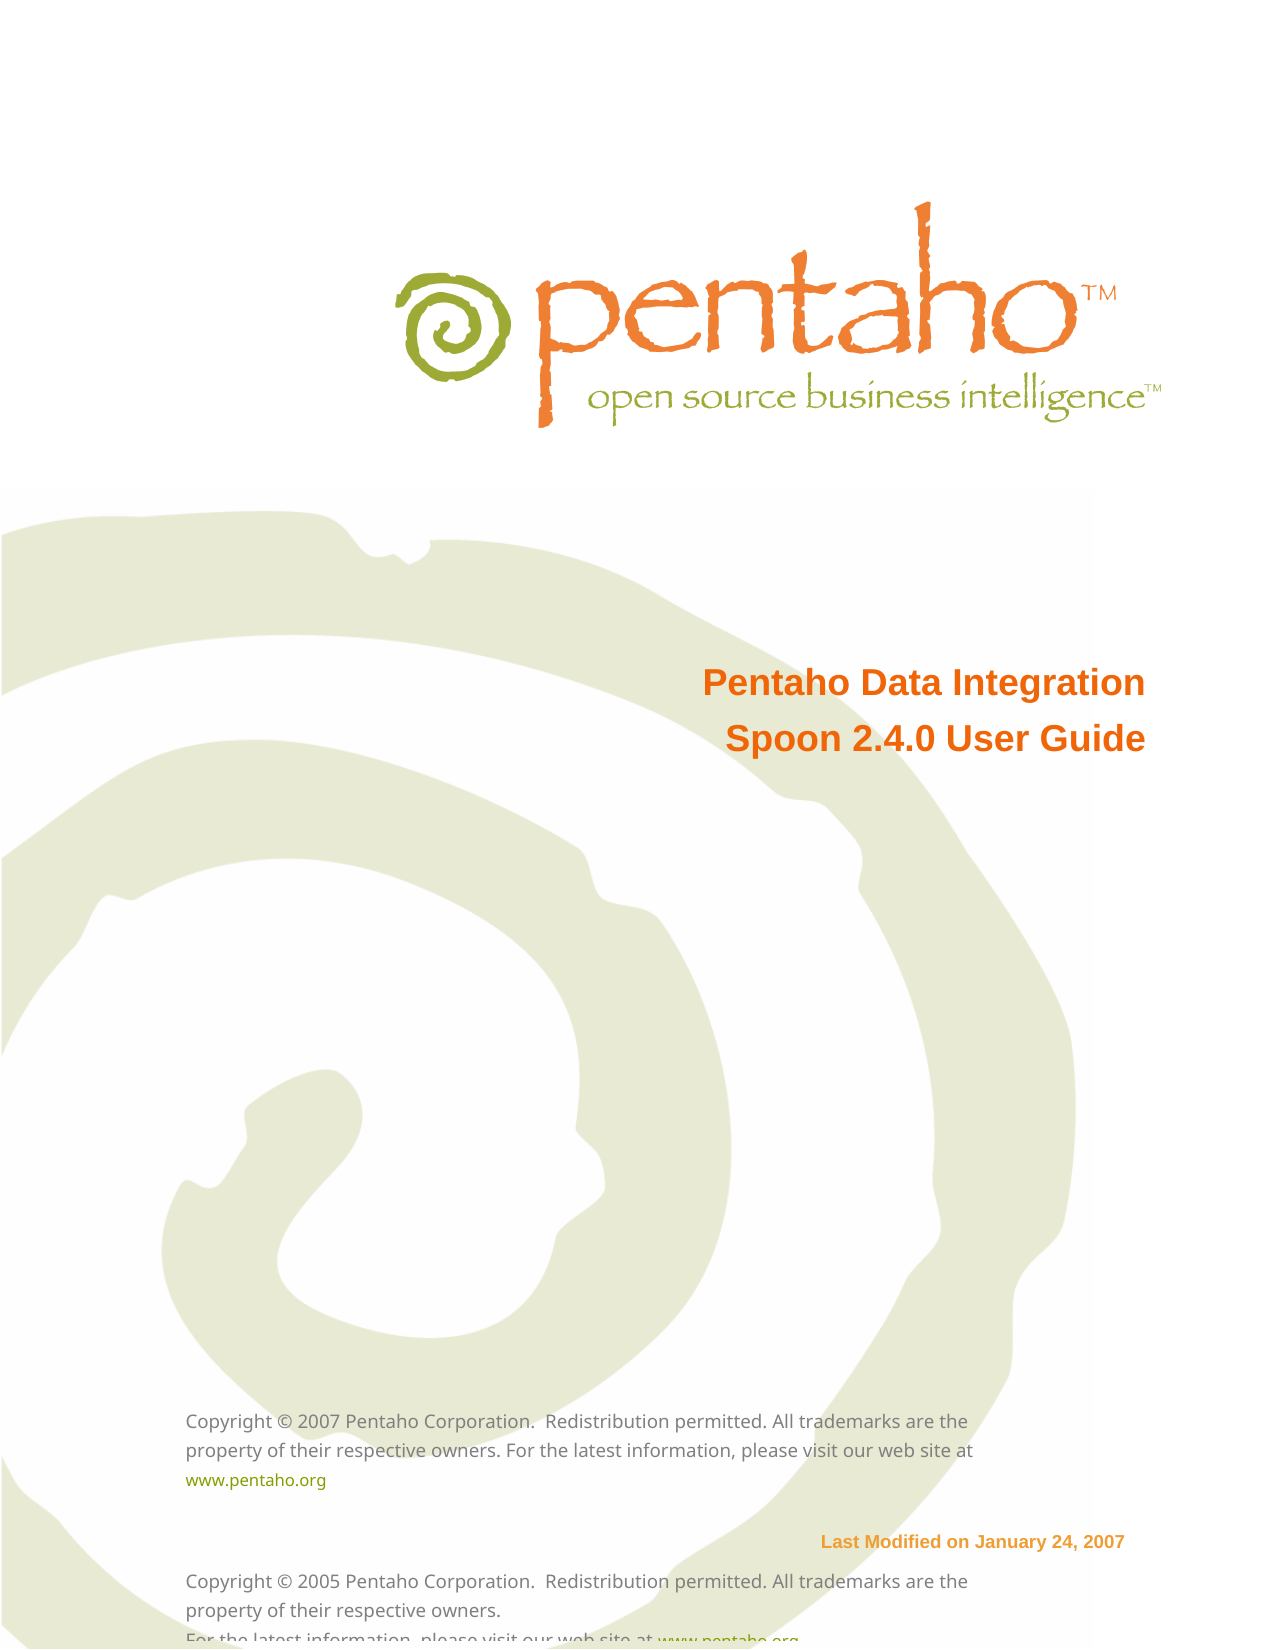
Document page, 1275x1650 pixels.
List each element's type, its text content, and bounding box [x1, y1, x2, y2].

text For the latest information, please visit our web site at www.pentaho.org [185, 1624, 1033, 1641]
subtitle Spoon 2.4.0 User Guide [110, 728, 1146, 757]
text Copyright © 2007 Pentaho Corporation. Redistribution permitted. All trademarks are the property of their respective owners. For the latest information, please visit our web site at www.pentaho.org [185, 1405, 1033, 1492]
picture [395, 195, 1161, 428]
title Pentaho Data Integration [110, 661, 1146, 703]
text Copyright © 2005 Pentaho Corporation. Redistribution permitted. All trademarks are the property of their respective owners. [185, 1565, 1033, 1624]
